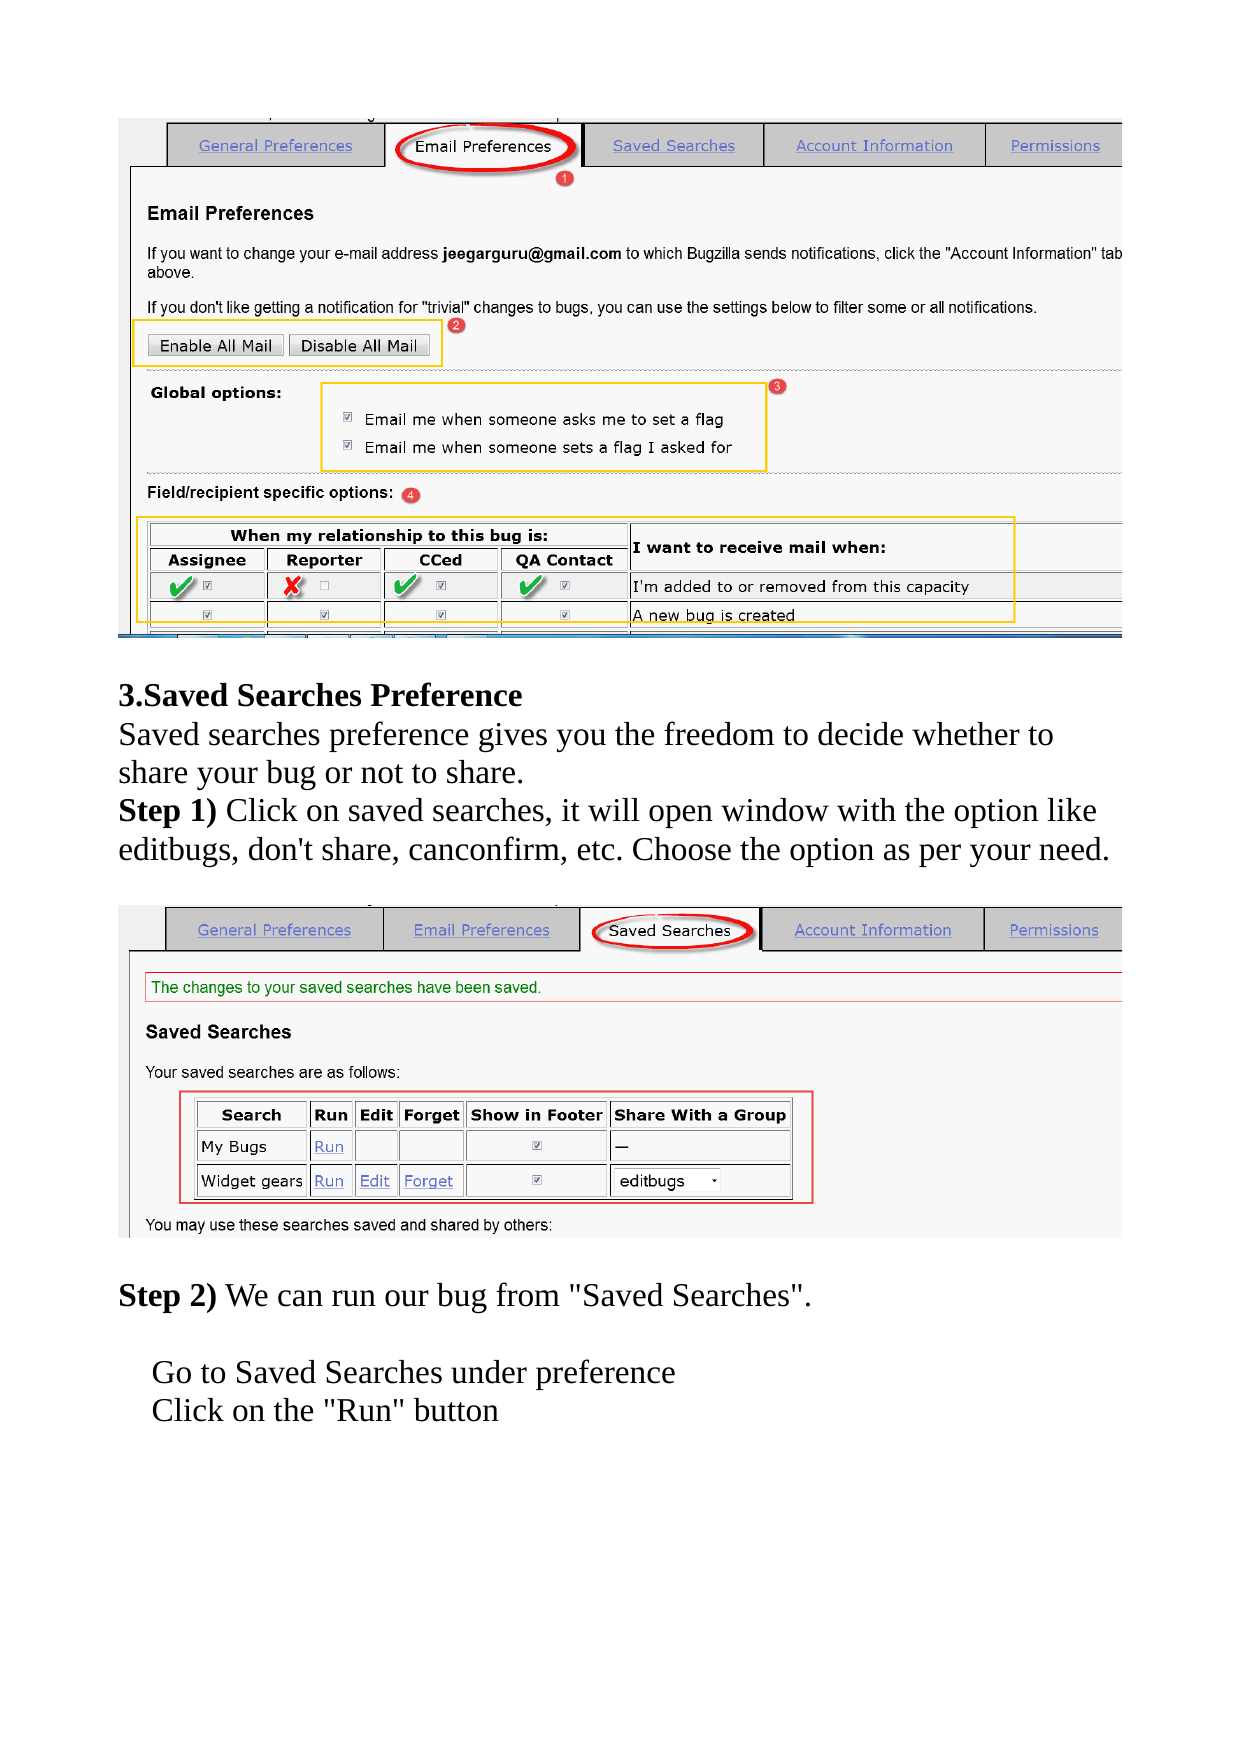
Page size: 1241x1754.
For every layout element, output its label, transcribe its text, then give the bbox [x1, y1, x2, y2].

text Click on the "Run" button [118, 1391, 1122, 1429]
picture [118, 905, 1123, 1238]
text Step 2) We can run our bug from "Saved Searches". [118, 1276, 1122, 1314]
text Saved searches preference gives you the freedom to decide whether to share your bug or not to share. [118, 714, 1122, 791]
text Go to Saved Searches under preference [118, 1352, 1122, 1391]
text 3.Saved Searches Preference [118, 676, 1122, 714]
text Step 1) Click on saved searches, it will open window with the option like editbugs, don't share, canconfirm, etc. Choose the option as per your need. [118, 791, 1122, 867]
picture [118, 118, 1123, 638]
